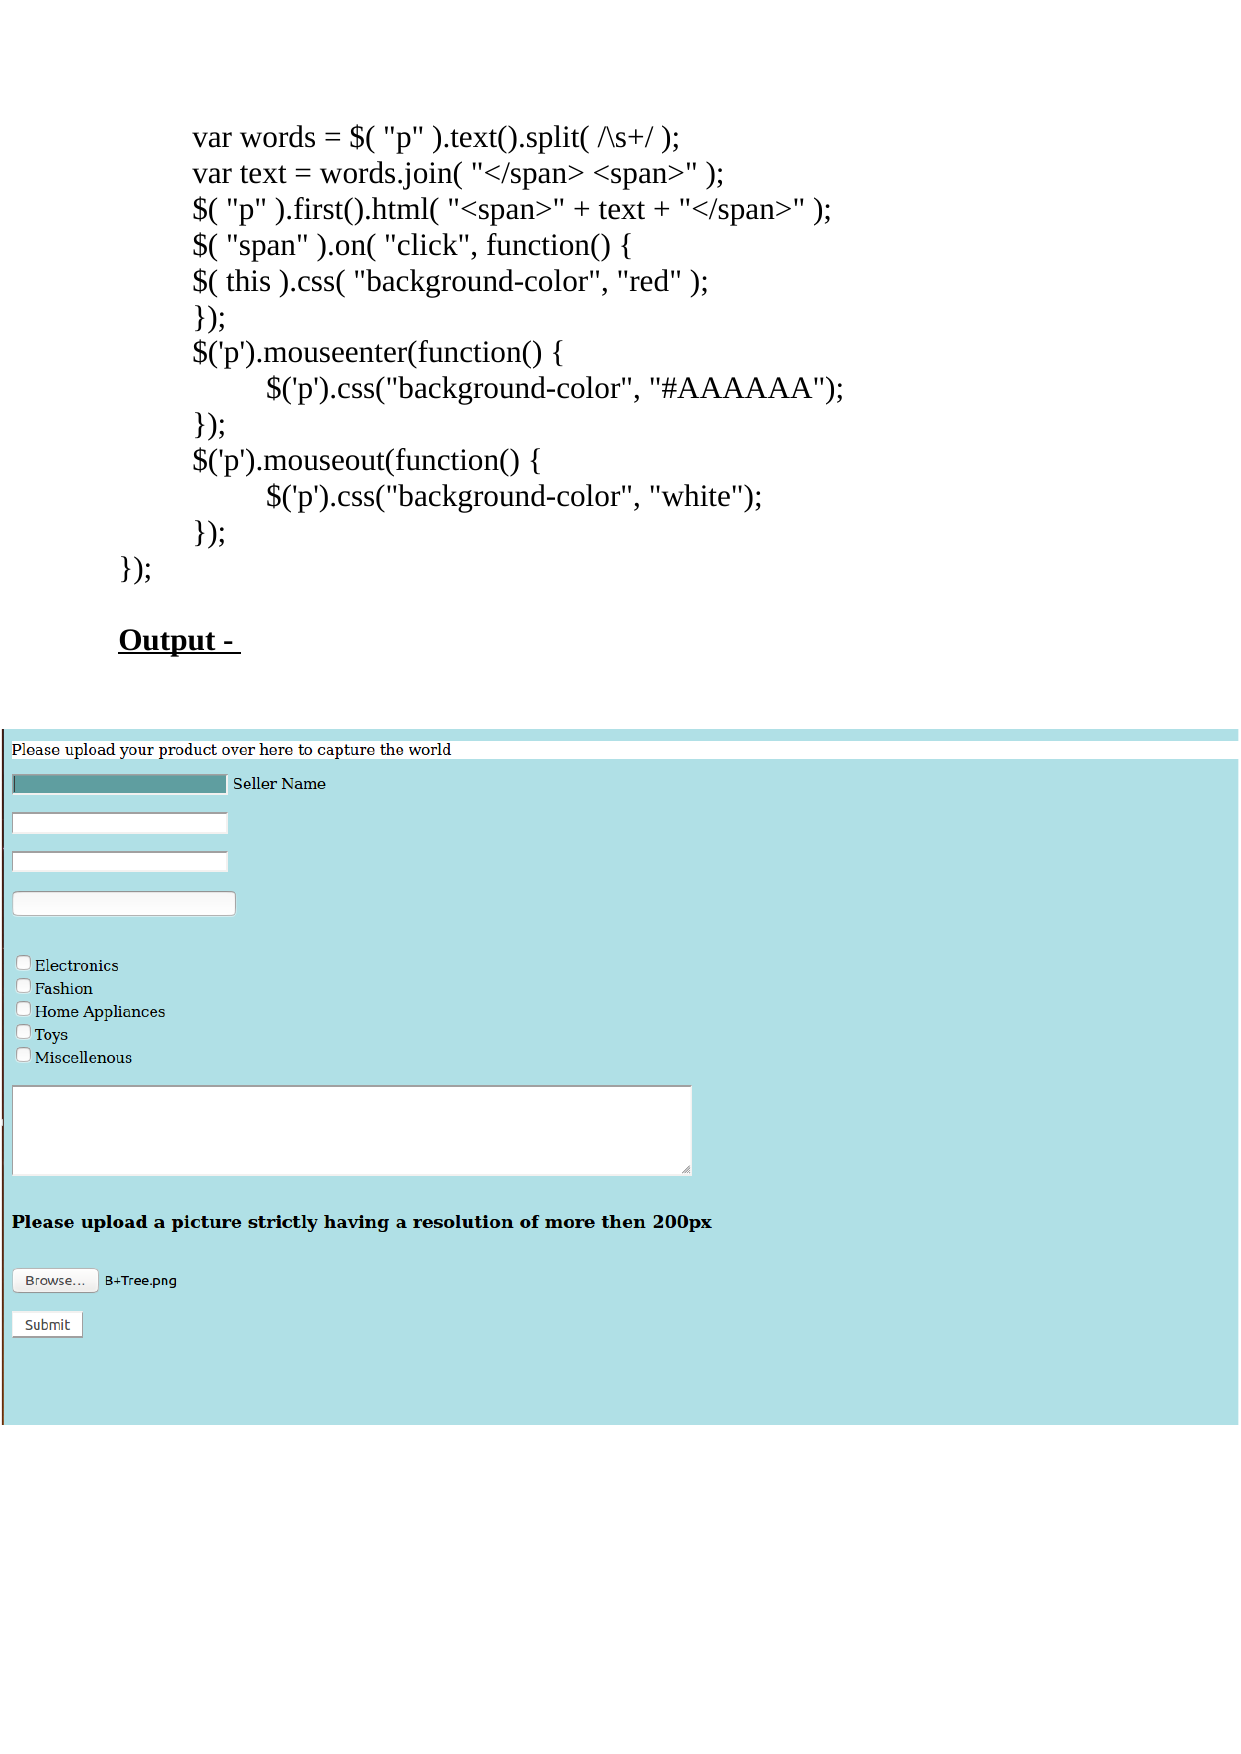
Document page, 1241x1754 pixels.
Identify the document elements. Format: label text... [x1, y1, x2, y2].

text $('p').css("background-color", "white"); [118, 477, 1122, 513]
text $( "p" ).first().html( "<span>" + text + "</span>" ); [118, 190, 1122, 226]
text $( this ).css( "background-color", "red" ); [118, 262, 1122, 298]
text $('p').mouseout(function() { [118, 442, 1122, 477]
text var words = $( "p" ).text().split( /\s+/ ); [118, 118, 1122, 154]
text Output - [118, 621, 1122, 657]
text var text = words.join( "</span> <span>" ); [118, 154, 1122, 190]
text }); [118, 549, 1122, 585]
text $('p').mouseenter(function() { [118, 334, 1122, 370]
text }); [118, 406, 1122, 442]
text $('p').css("background-color", "#AAAAAA"); [118, 370, 1122, 406]
text }); [118, 298, 1122, 334]
text }); [118, 513, 1122, 549]
text $( "span" ).on( "click", function() { [118, 226, 1122, 262]
picture [1, 729, 1239, 1425]
